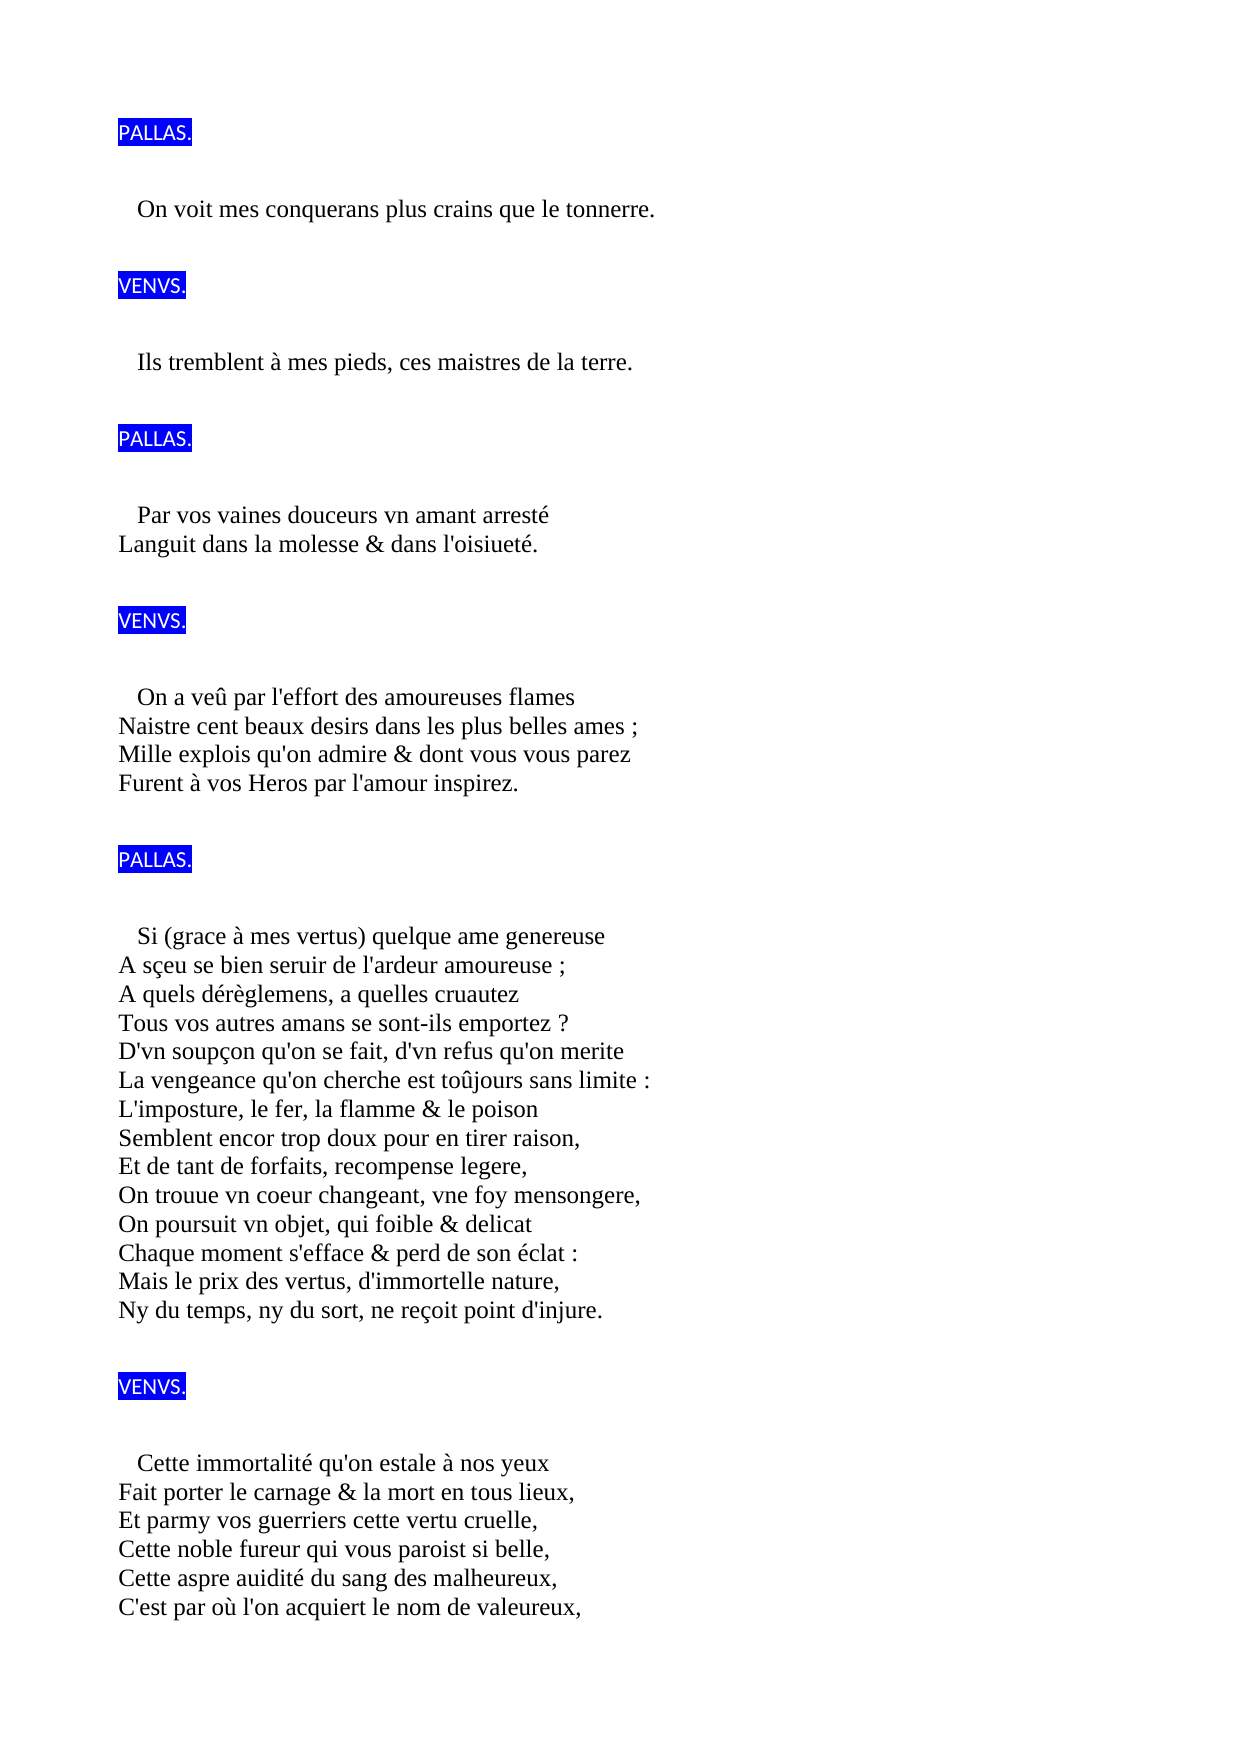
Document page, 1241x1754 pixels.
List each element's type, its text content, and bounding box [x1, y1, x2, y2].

text PALLAS. [192, 424, 1122, 452]
text VENVS. [186, 271, 1122, 299]
text Ils tremblent à mes pieds, ces maistres de la terre. [118, 347, 1122, 376]
text A quels dérèglemens, a quelles cruautez [118, 979, 1122, 1008]
text PALLAS. [192, 845, 1122, 873]
text L'imposture, le fer, la flamme & le poison [118, 1094, 1122, 1123]
text Tous vos autres amans se sont-ils emportez ? [118, 1008, 1122, 1036]
text A sçeu se bien seruir de l'ardeur amoureuse ; [118, 950, 1122, 979]
text Si (grace à mes vertus) quelque ame genereuse [118, 921, 1122, 950]
text Cette noble fureur qui vous paroist si belle, [118, 1534, 1122, 1563]
text C'est par où l'on acquiert le nom de valeureux, [118, 1592, 1122, 1621]
text Fait porter le carnage & la mort en tous lieux, [118, 1477, 1122, 1506]
text La vengeance qu'on cherche est toûjours sans limite : [118, 1065, 1122, 1094]
text Furent à vos Heros par l'amour inspirez. [118, 768, 1122, 797]
text PALLAS. [192, 118, 1122, 146]
text Semblent encor trop doux pour en tirer raison, [118, 1123, 1122, 1151]
text On a veû par l'effort des amoureuses flames [118, 682, 1122, 711]
text VENVS. [186, 1372, 1122, 1400]
text Par vos vaines douceurs vn amant arresté [118, 500, 1122, 529]
text Cette immortalité qu'on estale à nos yeux [118, 1448, 1122, 1477]
text Languit dans la molesse & dans l'oisiueté. [118, 529, 1122, 558]
text VENVS. [186, 606, 1122, 634]
text D'vn soupçon qu'on se fait, d'vn refus qu'on merite [118, 1036, 1122, 1065]
text Et de tant de forfaits, recompense legere, [118, 1151, 1122, 1180]
text Cette aspre auidité du sang des malheureux, [118, 1563, 1122, 1592]
text Et parmy vos guerriers cette vertu cruelle, [118, 1506, 1122, 1534]
text Chaque moment s'efface & perd de son éclat : [118, 1238, 1122, 1266]
text Mais le prix des vertus, d'immortelle nature, [118, 1266, 1122, 1295]
text On trouue vn coeur changeant, vne foy mensongere, [118, 1180, 1122, 1209]
text Mille explois qu'on admire & dont vous vous parez [118, 739, 1122, 768]
text On voit mes conquerans plus crains que le tonnerre. [118, 194, 1122, 223]
text Naistre cent beaux desirs dans les plus belles ames ; [118, 711, 1122, 739]
text Ny du temps, ny du sort, ne reçoit point d'injure. [118, 1295, 1122, 1324]
text On poursuit vn objet, qui foible & delicat [118, 1209, 1122, 1238]
